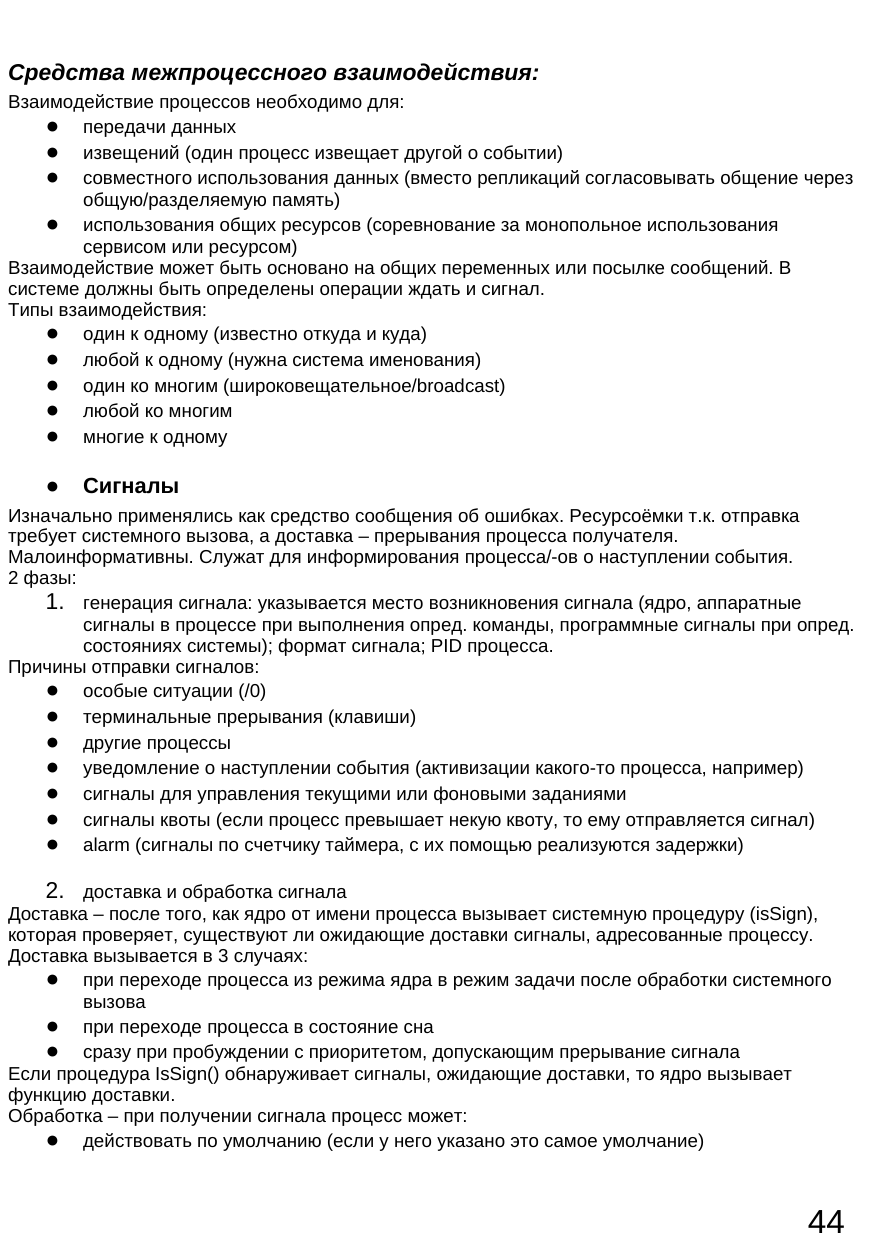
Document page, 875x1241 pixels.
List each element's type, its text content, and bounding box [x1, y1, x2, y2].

list любой ко многим [45, 397, 861, 422]
list генерация сигнала: указывается место возникновения сигнала (ядро, аппаратные сигналы в процессе при выполнения опред. команды, программные сигналы при опред. состояниях системы); формат сигнала; PID процесса. [45, 589, 861, 656]
list действовать по умолчанию (если у него указано это самое умолчание) [45, 1127, 861, 1152]
text Изначально применялись как средство сообщения об ошибках. Ресурсоёмки т.к. отправка требует системного вызова, а доставка – прерывания процесса получателя. Малоинформативны. Служат для информирования процесса/-ов о наступлении события. [8, 505, 861, 568]
list совместного использования данных (вместо репликаций согласовывать общение через общую/разделяемую память) [45, 164, 861, 211]
subtitle Сигналы [45, 473, 861, 499]
list при переходе процесса в состояние сна [45, 1012, 861, 1038]
text Типы взаимодействия: [8, 299, 861, 320]
text 2 фазы: [8, 568, 861, 589]
list доставка и обработка сигнала [45, 877, 861, 903]
list alarm (сигналы по счетчику таймера, с их помощью реализуются задержки) [45, 831, 861, 857]
text Доставка вызывается в 3 случаях: [8, 945, 861, 966]
text Взаимодействие может быть основано на общих переменных или посылке сообщений. В системе должны быть определены операции ждать и сигнал. [8, 257, 861, 299]
list терминальные прерывания (клавиши) [45, 703, 861, 728]
list особые ситуации (/0) [45, 677, 861, 703]
text Обработка – при получении сигнала процесс может: [8, 1106, 861, 1127]
text Взаимодействие процессов необходимо для: [8, 92, 861, 113]
list передачи данных [45, 113, 861, 138]
list сигналы для управления текущими или фоновыми заданиями [45, 780, 861, 805]
subtitle Средства межпроцессного взаимодействия: [8, 60, 861, 86]
list один к одному (известно откуда и куда) [45, 320, 861, 346]
list многие к одному [45, 422, 861, 448]
list извещений (один процесс извещает другой о событии) [45, 138, 861, 164]
list при переходе процесса из режима ядра в режим задачи после обработки системного вызова [45, 966, 861, 1012]
list сигналы квоты (если процесс превышает некую квоту, то ему отправляется сигнал) [45, 805, 861, 831]
list уведомление о наступлении события (активизации какого-то процесса, например) [45, 754, 861, 780]
list сразу при пробуждении с приоритетом, допускающим прерывание сигнала [45, 1038, 861, 1064]
list любой к одному (нужна система именования) [45, 346, 861, 371]
list один ко многим (широковещательное/broadcast) [45, 371, 861, 397]
text Если процедура IsSign() обнаруживает сигналы, ожидающие доставки, то ядро вызывает функцию доставки. [8, 1064, 861, 1106]
text Доставка – после того, как ядро от имени процесса вызывает системную процедуру (isSign), которая проверяет, существуют ли ожидающие доставки сигналы, адресованные процессу. [8, 903, 861, 945]
text Причины отправки сигналов: [8, 656, 861, 677]
list другие процессы [45, 728, 861, 754]
list использования общих ресурсов (соревнование за монопольное использования сервисом или ресурсом) [45, 211, 861, 257]
